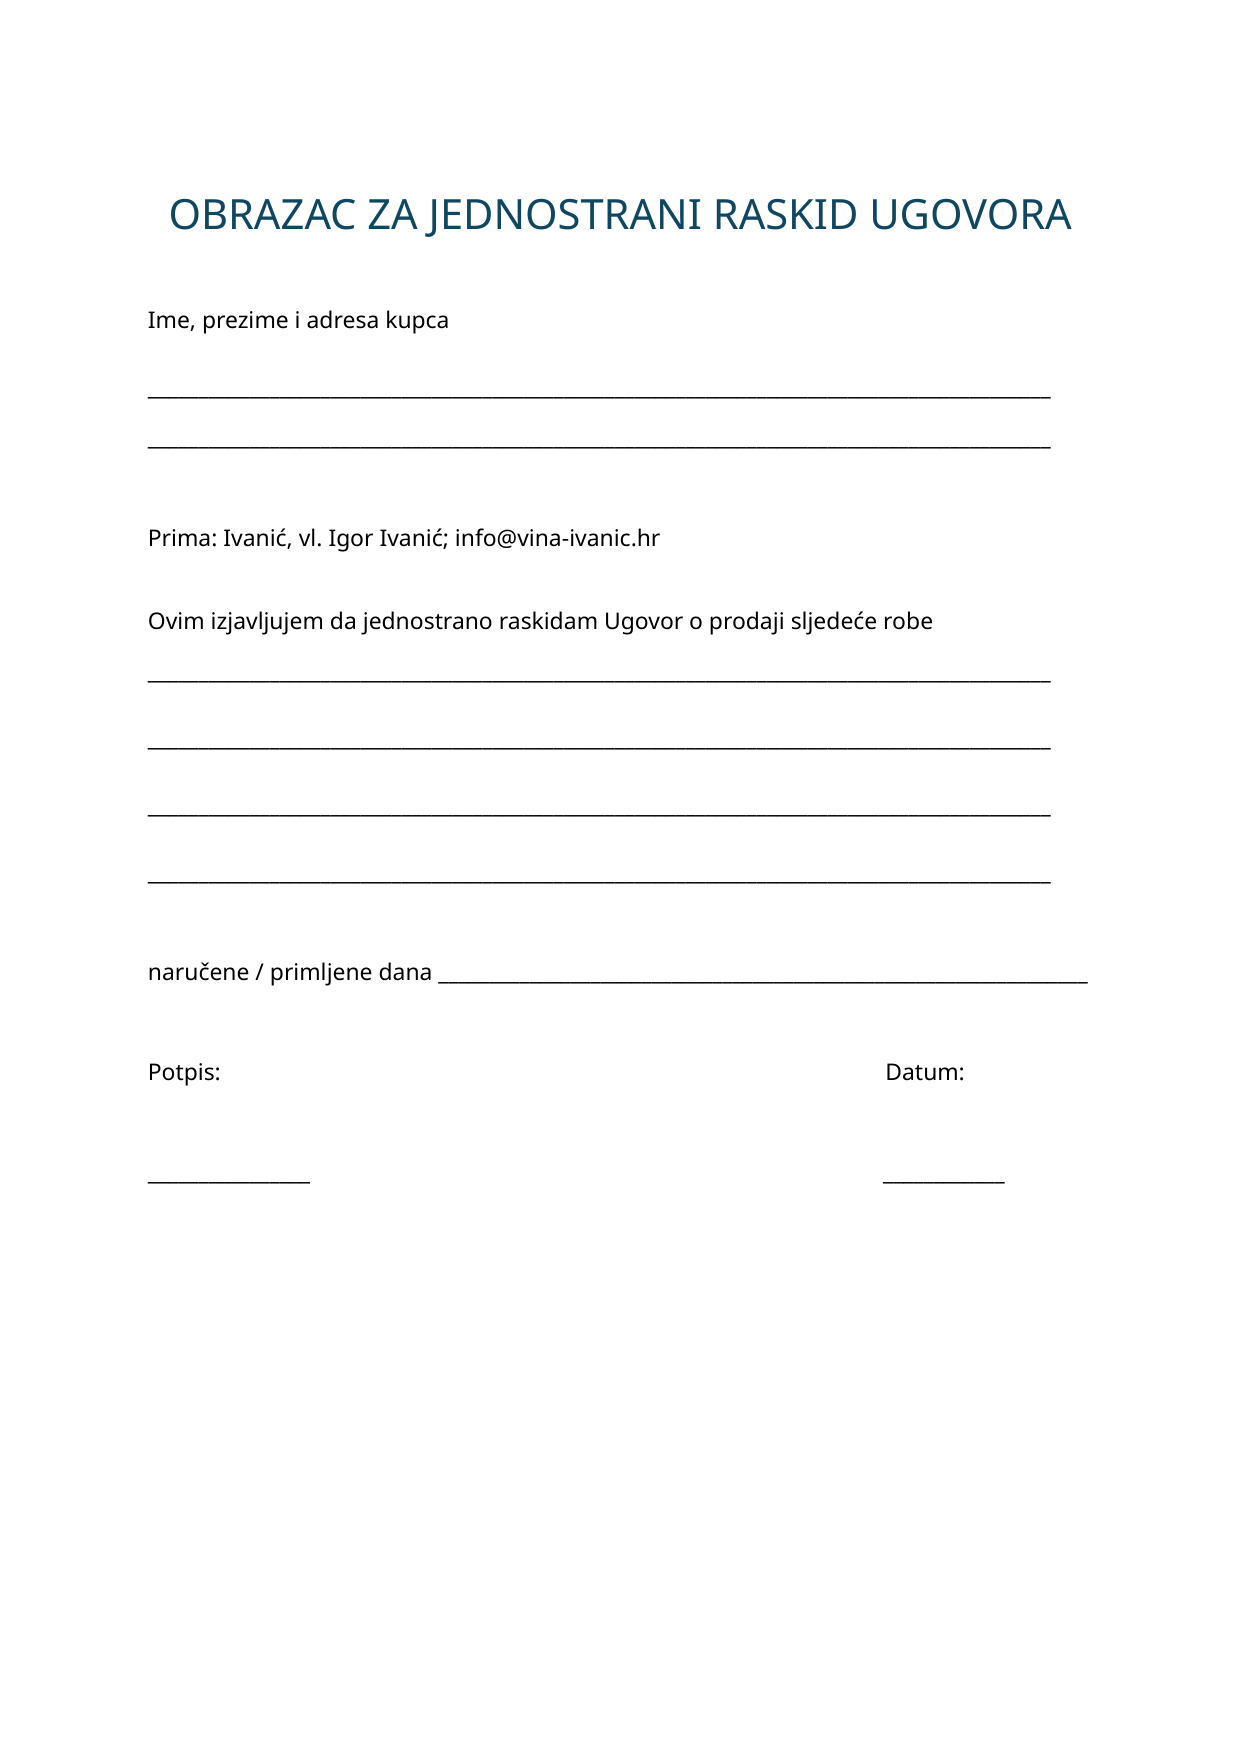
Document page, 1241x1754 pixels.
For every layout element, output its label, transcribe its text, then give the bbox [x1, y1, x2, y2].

subtitle OBRAZAC ZA JEDNOSTRANI RASKID UGOVORA [148, 185, 1093, 242]
text Prima: Ivanić, vl. Igor Ivanić; info@vina-ivanic.hr [148, 521, 1093, 553]
text Ime, prezime i adresa kupca _________________________________________________________________________________________ [148, 304, 1093, 402]
text ________________ ____________ [148, 1156, 1093, 1188]
text _________________________________________________________________________________________ [148, 421, 1093, 452]
text Potpis: Datum: [148, 1056, 1093, 1087]
text Ovim izjavljujem da jednostrano raskidam Ugovor o prodaji sljedeće robe [148, 572, 1093, 636]
text naručene / primljene dana ________________________________________________________________ [148, 956, 1093, 987]
text _________________________________________________________________________________________ _________________________________________________________________________________________ _________________________________________________________________________________________ _________________________________________________________________________________________ [148, 655, 1093, 887]
